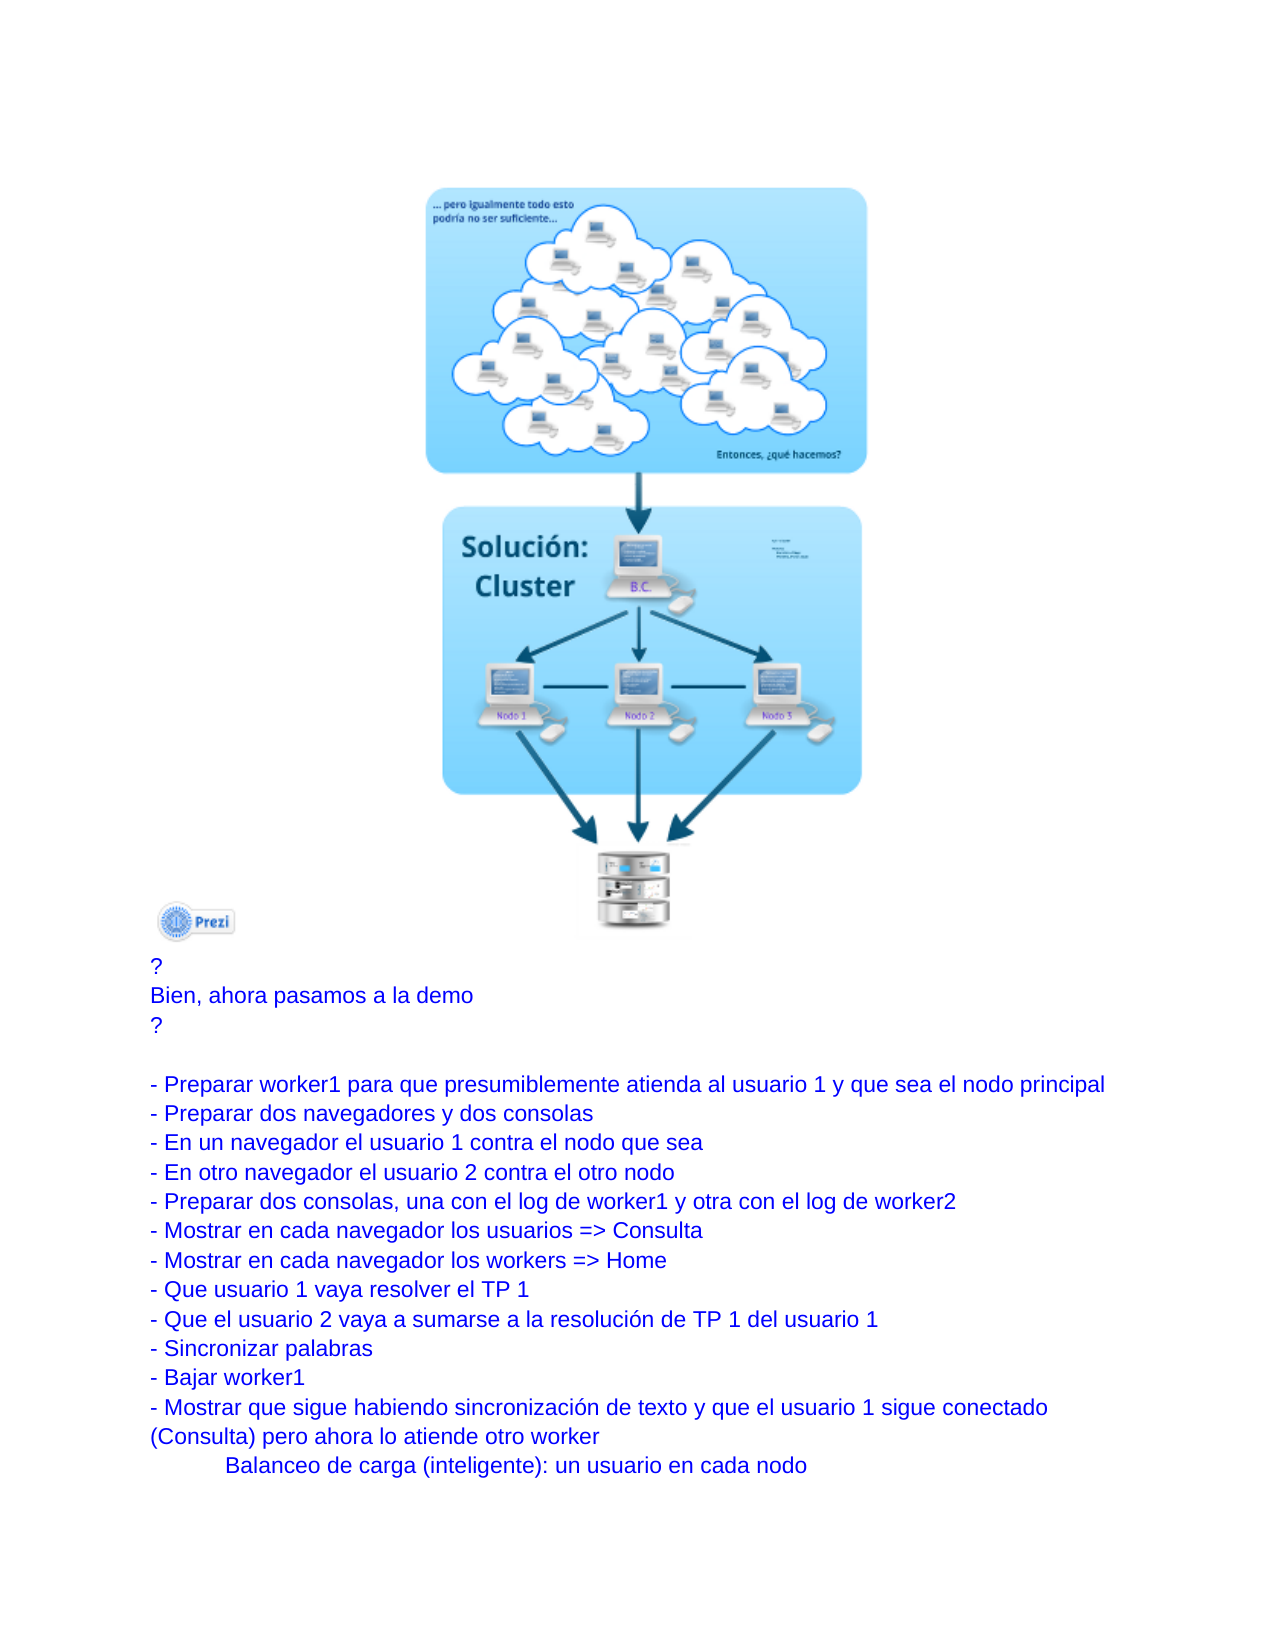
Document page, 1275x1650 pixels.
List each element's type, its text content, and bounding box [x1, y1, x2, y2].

text - Preparar dos navegadores y dos consolas [150, 1101, 1125, 1126]
text - Mostrar en cada navegador los workers => Home [150, 1247, 1125, 1273]
text - Sincronizar palabras [150, 1336, 1125, 1361]
text - Mostrar que sigue habiendo sincronización de texto y que el usuario 1 sigue conectado (Consulta) pero ahora lo atiende otro worker [150, 1394, 1125, 1449]
text - Preparar dos consolas, una con el log de worker1 y otra con el log de worker2 [150, 1189, 1125, 1214]
text ? [150, 1012, 1125, 1038]
text ? [150, 954, 1125, 979]
text - Que usuario 1 vaya resolver el TP 1 [150, 1277, 1125, 1302]
text - Mostrar en cada navegador los usuarios => Consulta [150, 1218, 1125, 1244]
picture [150, 150, 1125, 950]
text - En un navegador el usuario 1 contra el nodo que sea [150, 1130, 1125, 1156]
text Balanceo de carga (inteligente): un usuario en cada nodo [150, 1453, 1125, 1479]
text - Que el usuario 2 vaya a sumarse a la resolución de TP 1 del usuario 1 [150, 1306, 1125, 1332]
text - Bajar worker1 [150, 1365, 1125, 1391]
text - En otro navegador el usuario 2 contra el otro nodo [150, 1159, 1125, 1185]
text Bien, ahora pasamos a la demo [150, 983, 1125, 1009]
text - Preparar worker1 para que presumiblemente atienda al usuario 1 y que sea el nodo principal [150, 1071, 1125, 1097]
